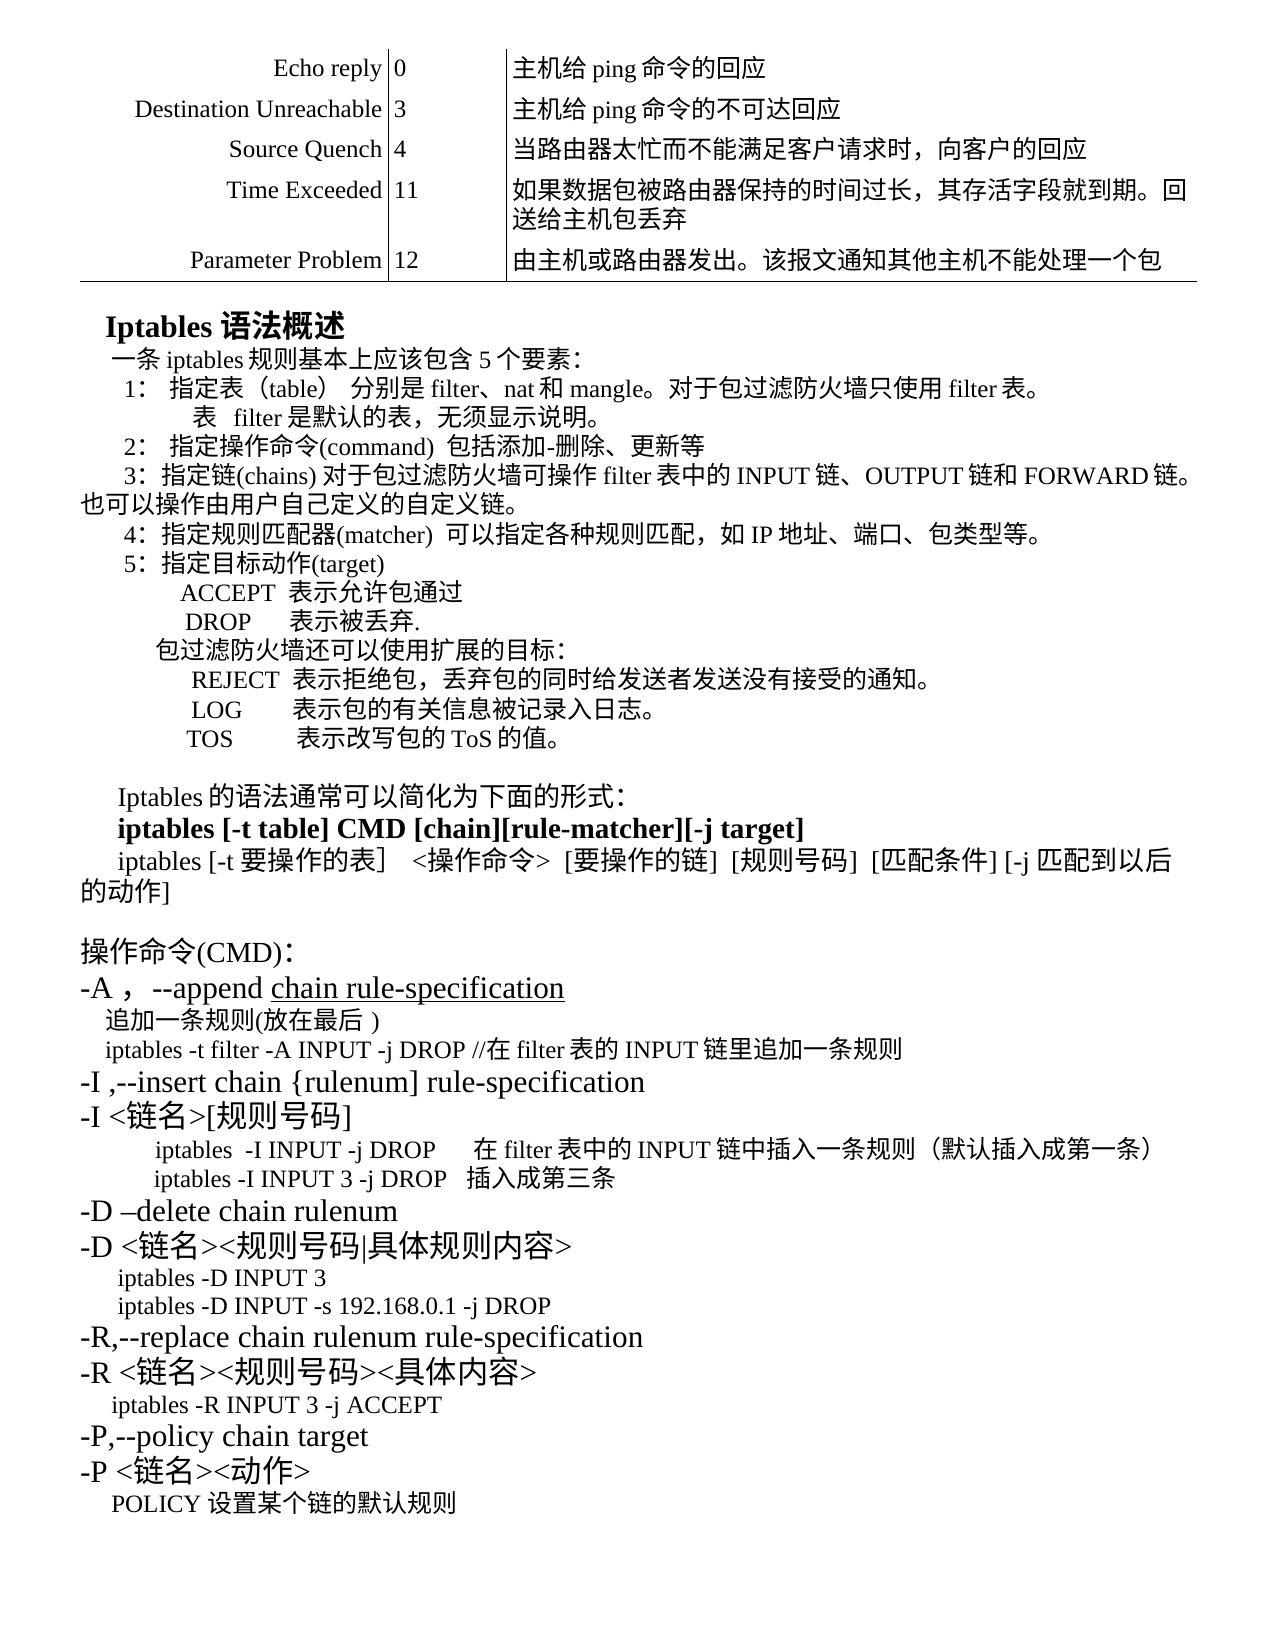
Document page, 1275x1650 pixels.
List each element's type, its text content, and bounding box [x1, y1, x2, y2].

text 4：指定规则匹配器(matcher) 可以指定各种规则匹配，如IP地址、端口、包类型等。 [80, 520, 1197, 549]
table_cell 12 [389, 240, 506, 281]
text -D –delete chain rulenum -D <链名><规则号码|具体规则内容> iptables -D INPUT 3 iptables -D INPUT -s 192.168.0.1 -j DROP [80, 1193, 1197, 1320]
text -P,--policy chain target -P <链名><动作> POLICY 设置某个链的默认规则 [80, 1418, 1197, 1519]
text 一条iptables规则基本上应该包含5个要素： [80, 345, 1197, 374]
table_cell 主机给ping命令的回应 [507, 49, 1197, 89]
text 3：指定链(chains) 对于包过滤防火墙可操作filter表中的INPUT链、OUTPUT链和FORWARD链。也可以操作由用户自己定义的自定义链。 [80, 462, 1197, 520]
text LOG 表示包的有关信息被记录入日志。 [80, 695, 1197, 724]
table_cell 由主机或路由器发出。该报文通知其他主机不能处理一个包 [507, 240, 1197, 281]
text DROP 表示被丢弃. [80, 607, 1197, 637]
text ACCEPT 表示允许包通过 [80, 578, 1197, 607]
text iptables [-t table] CMD [chain][rule-matcher][-j target] iptables [-t 要操作的表］ <操作命令> [要操作的链] [规则号码] [匹配条件] [-j 匹配到以后的动作] 操作命令(CMD)： -A ，--append chain rule-specification 追加一条规则(放在最后 ) iptables -t filter -A INPUT -j DROP //在filter表的INPUT链里追加一条规则 [80, 812, 1197, 1064]
text REJECT 表示拒绝包，丢弃包的同时给发送者发送没有接受的通知。 [80, 666, 1197, 695]
text 1： 指定表（table） 分别是filter、nat和mangle。对于包过滤防火墙只使用filter表。 [80, 374, 1197, 403]
table_cell 主机给ping命令的不可达回应 [507, 89, 1197, 130]
text 包过滤防火墙还可以使用扩展的目标： [80, 637, 1197, 666]
table_cell Echo reply [80, 49, 388, 89]
text Iptables 语法概述 [80, 308, 1197, 345]
table_cell Source Quench [80, 130, 388, 170]
table_cell 4 [389, 130, 506, 170]
text 表 filter是默认的表，无须显示说明。 [80, 403, 1197, 432]
text Iptables的语法通常可以简化为下面的形式： [80, 781, 1197, 812]
table_cell 0 [389, 49, 506, 89]
text -I ,--insert chain {rulenum] rule-specification -I <链名>[规则号码] iptables -I INPUT -j DROP 在filter表中的INPUT链中插入一条规则（默认插入成第一条） iptables -I INPUT 3 -j DROP 插入成第三条 [80, 1064, 1197, 1193]
table_cell Time Exceeded [80, 170, 388, 240]
table_cell Destination Unreachable [80, 89, 388, 130]
text 5：指定目标动作(target) [80, 549, 1197, 578]
text 2： 指定操作命令(command) 包括添加-删除、更新等 [80, 432, 1197, 462]
table_cell Parameter Problem [80, 240, 388, 281]
text TOS 表示改写包的ToS的值。 [80, 724, 1197, 753]
text -R,--replace chain rulenum rule-specification -R <链名><规则号码><具体内容> iptables -R INPUT 3 -j ACCEPT [80, 1320, 1197, 1418]
table_cell 3 [389, 89, 506, 130]
table_cell 当路由器太忙而不能满足客户请求时，向客户的回应 [507, 130, 1197, 170]
table_cell 11 [389, 170, 506, 240]
table_cell 如果数据包被路由器保持的时间过长，其存活字段就到期。回送给主机包丢弃 [507, 170, 1197, 240]
